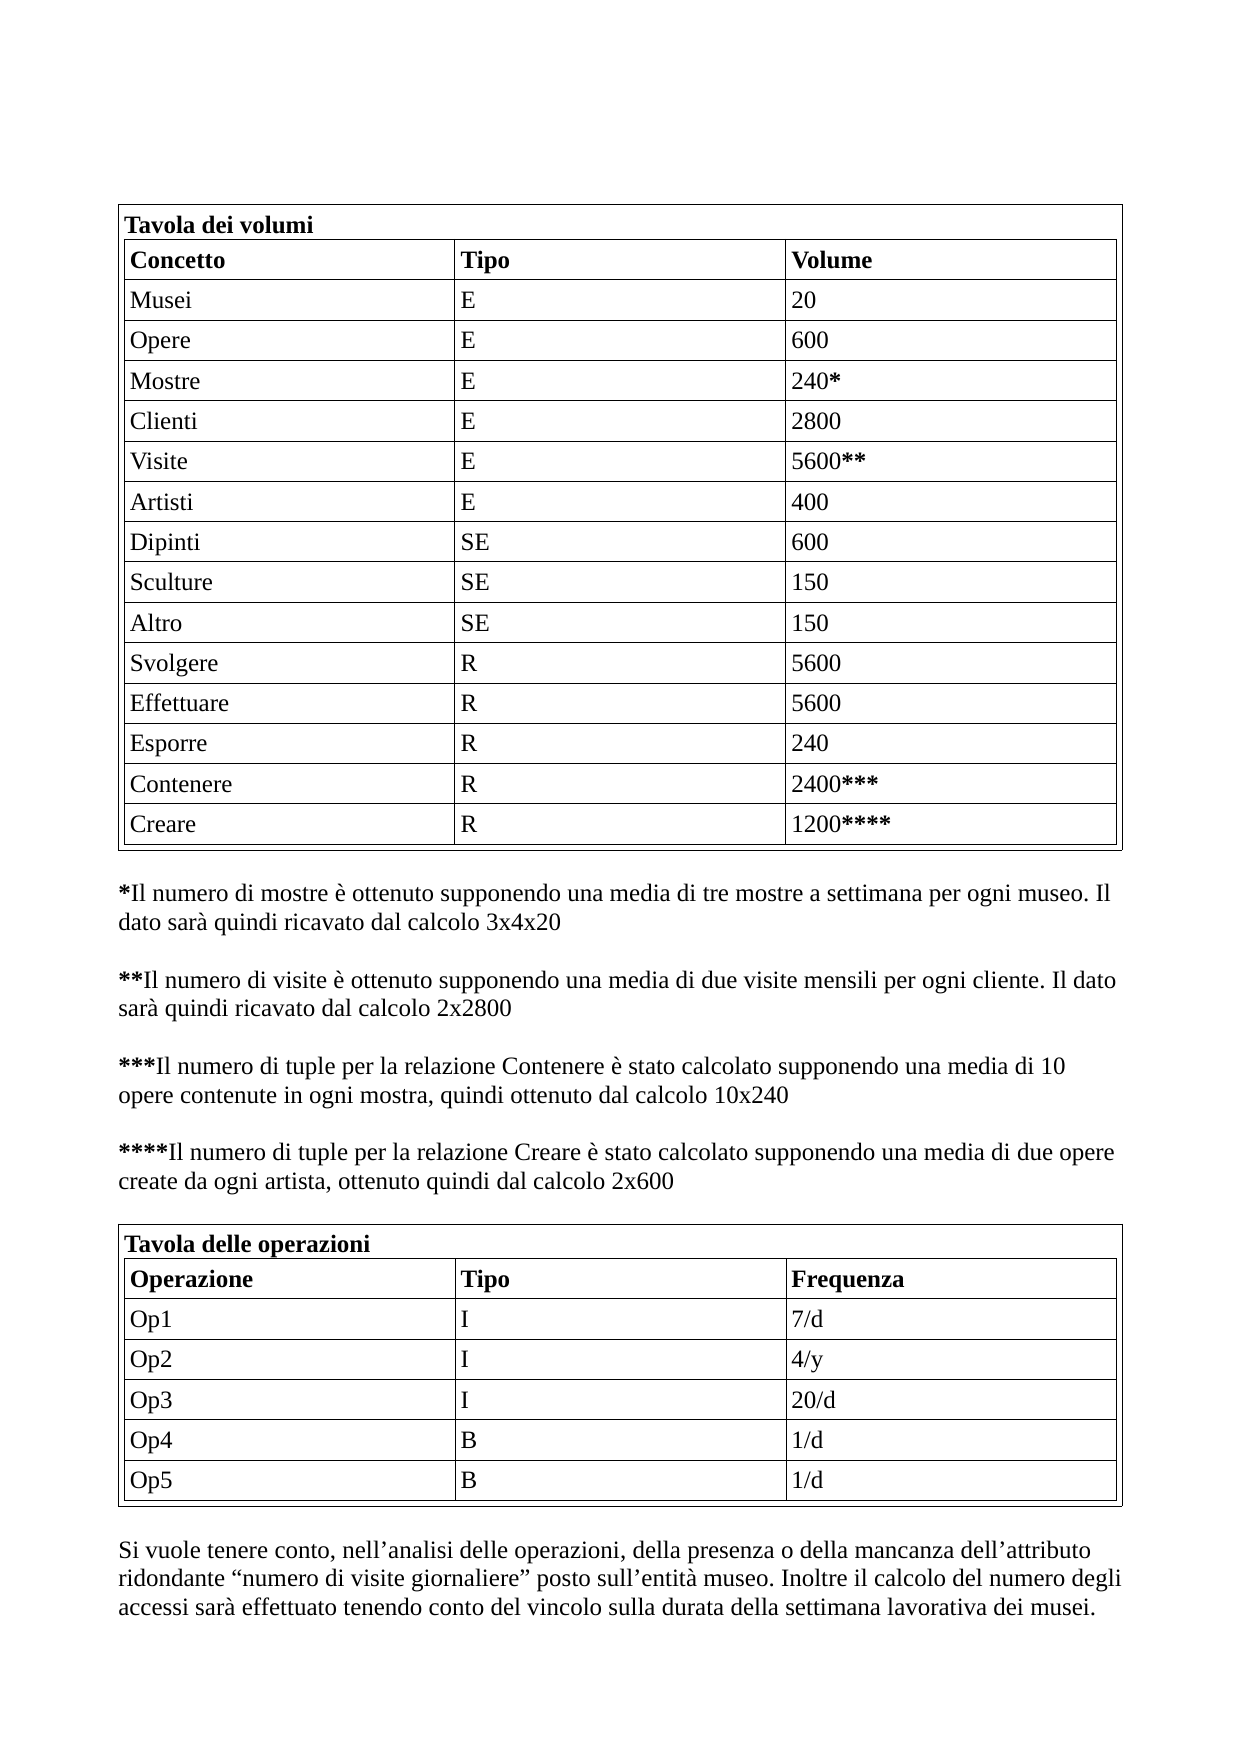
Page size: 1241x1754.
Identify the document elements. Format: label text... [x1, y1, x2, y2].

table_cell 20/d [787, 1380, 1116, 1419]
table_cell Op2 [125, 1340, 455, 1379]
table_cell Svolgere [125, 643, 454, 682]
table_cell 4/y [787, 1340, 1116, 1379]
table_cell Op4 [125, 1420, 455, 1459]
table_cell E [455, 401, 785, 441]
text **Il numero di visite è ottenuto supponendo una media di due visite mensili per ogni cliente. Il dato sarà quindi ricavato dal calcolo 2x2800 [118, 965, 1122, 1022]
table_cell I [456, 1340, 786, 1379]
table_cell R [455, 764, 785, 803]
table_cell 2800 [786, 401, 1116, 441]
table_header Tavola dei volumi [119, 205, 1122, 849]
table_cell 600 [786, 321, 1116, 360]
table_cell SE [455, 522, 785, 561]
table_cell 1/d [787, 1461, 1116, 1500]
table_cell B [456, 1420, 786, 1459]
table_cell Dipinti [125, 522, 454, 561]
table_cell R [455, 684, 785, 723]
table_cell Visite [125, 442, 454, 481]
table_cell 150 [786, 562, 1116, 602]
table_cell 2400*** [786, 764, 1116, 803]
table_cell R [455, 804, 785, 844]
table_cell B [456, 1461, 786, 1500]
table_cell 400 [786, 482, 1116, 521]
table_cell 600 [786, 522, 1116, 561]
table_cell E [455, 280, 785, 319]
table_cell Artisti [125, 482, 454, 521]
table_header Tavola delle operazioni [119, 1225, 1122, 1506]
table_cell SE [455, 603, 785, 642]
table_cell Opere [125, 321, 454, 360]
table_header Frequenza [787, 1259, 1116, 1298]
table_cell Mostre [125, 361, 454, 400]
table_cell Creare [125, 804, 454, 844]
table_header Volume [786, 240, 1116, 279]
table_cell R [455, 643, 785, 682]
table_cell Op3 [125, 1380, 455, 1419]
table_cell 5600** [786, 442, 1116, 481]
table_cell Effettuare [125, 684, 454, 723]
table_cell 1/d [787, 1420, 1116, 1459]
table_cell 5600 [786, 643, 1116, 682]
table_cell Op1 [125, 1299, 455, 1339]
text ***Il numero di tuple per la relazione Contenere è stato calcolato supponendo una media di 10 opere contenute in ogni mostra, quindi ottenuto dal calcolo 10x240 [118, 1051, 1122, 1108]
table_cell I [456, 1380, 786, 1419]
table_header Concetto [125, 240, 454, 279]
table_cell Contenere [125, 764, 454, 803]
table_header Operazione [125, 1259, 455, 1298]
table_cell Sculture [125, 562, 454, 602]
table_cell 1200**** [786, 804, 1116, 844]
table_cell SE [455, 562, 785, 602]
table_cell E [455, 361, 785, 400]
table_cell 150 [786, 603, 1116, 642]
text *Il numero di mostre è ottenuto supponendo una media di tre mostre a settimana per ogni museo. Il dato sarà quindi ricavato dal calcolo 3x4x20 [118, 878, 1122, 936]
table_cell 5600 [786, 684, 1116, 723]
table_cell Clienti [125, 401, 454, 441]
table_cell 20 [786, 280, 1116, 319]
table_header Tipo [455, 240, 785, 279]
table_cell 240 [786, 724, 1116, 763]
table_cell E [455, 482, 785, 521]
table_cell Altro [125, 603, 454, 642]
table_cell I [456, 1299, 786, 1339]
text Si vuole tenere conto, nell’analisi delle operazioni, della presenza o della mancanza dell’attributo ridondante “numero di visite giornaliere” posto sull’entità museo. Inoltre il calcolo del numero degli accessi sarà effettuato tenendo conto del vincolo sulla durata della settimana lavorativa dei musei. [118, 1535, 1122, 1621]
table_cell E [455, 321, 785, 360]
text ****Il numero di tuple per la relazione Creare è stato calcolato supponendo una media di due opere create da ogni artista, ottenuto quindi dal calcolo 2x600 [118, 1137, 1122, 1195]
table_cell Musei [125, 280, 454, 319]
table_cell 7/d [787, 1299, 1116, 1339]
table_cell Esporre [125, 724, 454, 763]
table_cell R [455, 724, 785, 763]
table_header Tipo [456, 1259, 786, 1298]
table_cell Op5 [125, 1461, 455, 1500]
table_cell 240* [786, 361, 1116, 400]
table_cell E [455, 442, 785, 481]
